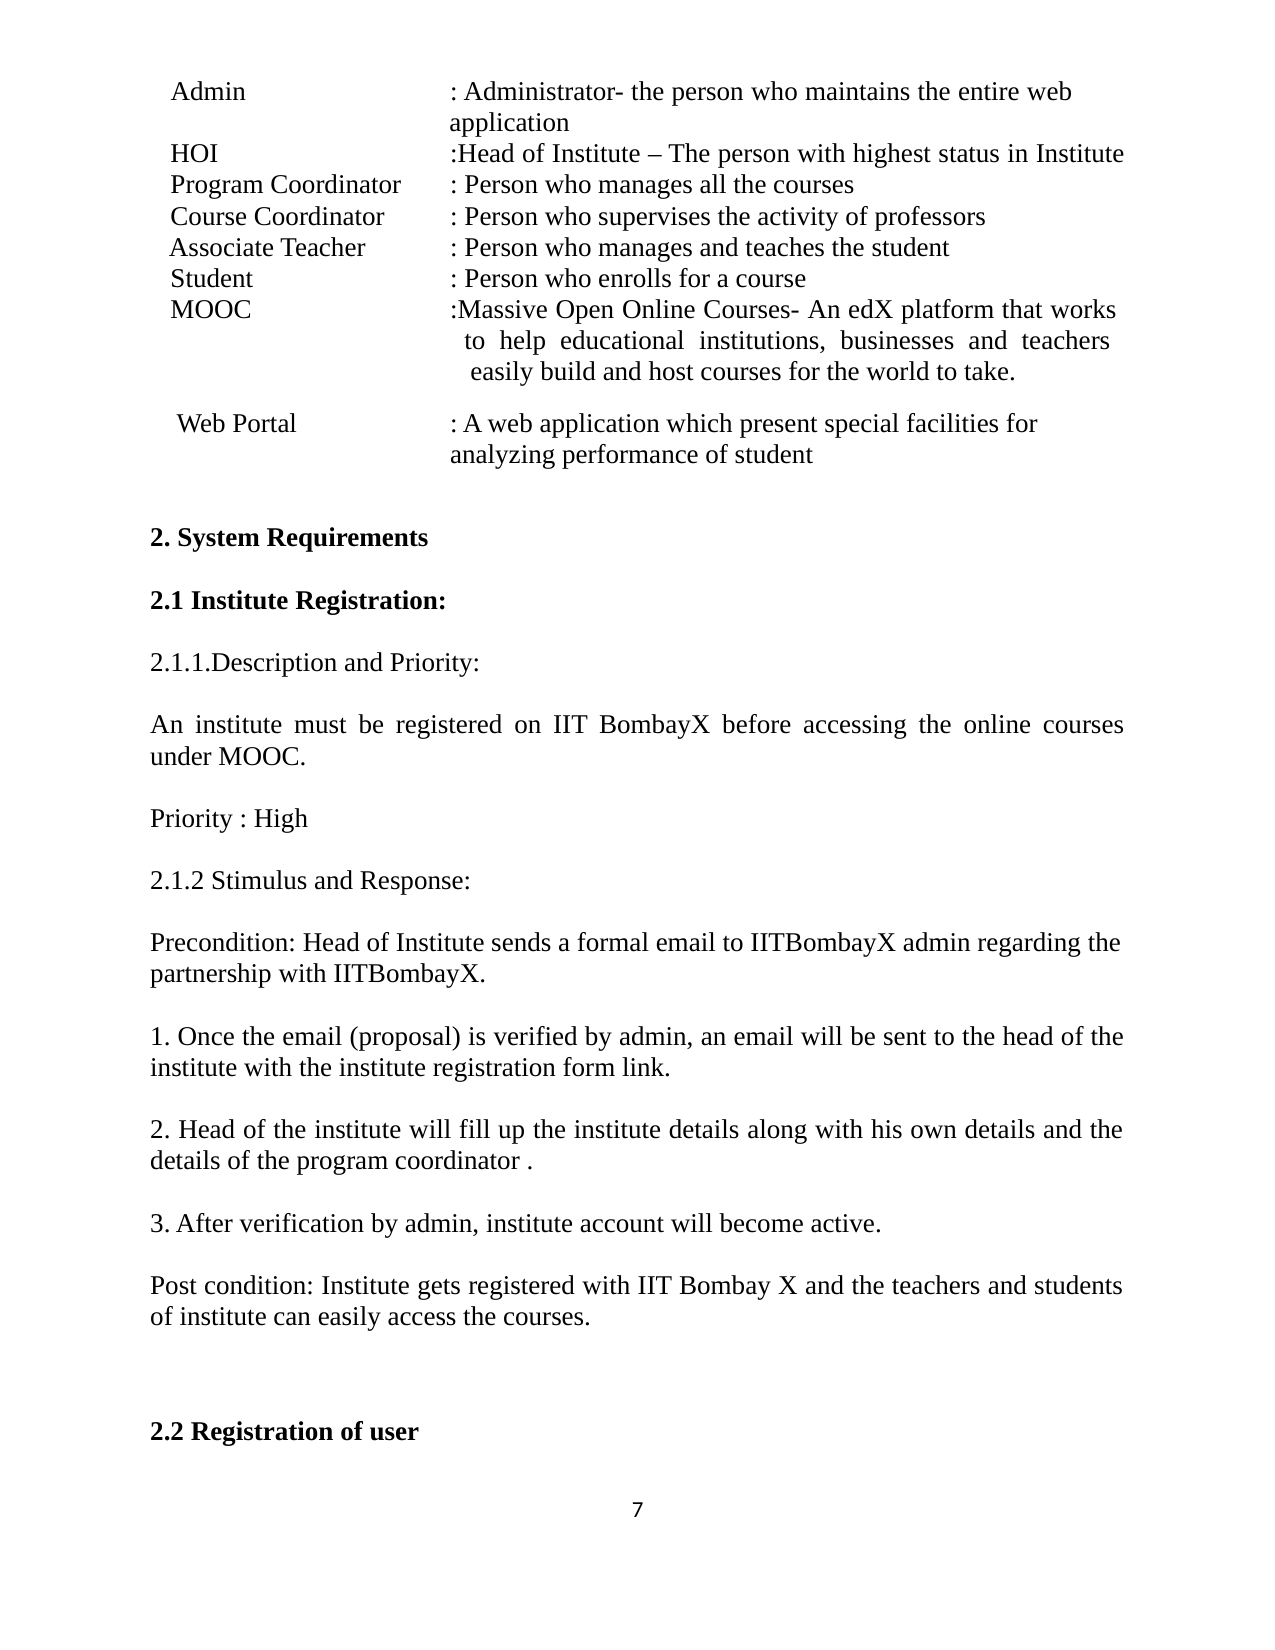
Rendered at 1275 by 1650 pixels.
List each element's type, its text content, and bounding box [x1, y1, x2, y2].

text MOOC :Massive Open Online Courses- An edX platform that works to help educational institutions, businesses and teachers easily build and host courses for the world to take. [150, 293, 1125, 386]
text 2.1 Institute Registration: [150, 584, 1125, 615]
text Admin : Administrator- the person who maintains the entire web application [150, 75, 1125, 137]
text 2.2 Registration of user [150, 1416, 1125, 1447]
text Web Portal : A web application which present special facilities for analyzing performance of student [150, 407, 1125, 469]
text Course Coordinator : Person who supervises the activity of professors [150, 199, 1125, 231]
text partnership with IITBombayX. [150, 958, 1125, 989]
text Priority : High [150, 802, 1125, 833]
text Post condition: Institute gets registered with IIT Bombay X and the teachers and students of institute can easily access the courses. [150, 1269, 1125, 1331]
text 2.1.2 Stimulus and Response: [150, 864, 1125, 895]
text 1. Once the email (proposal) is verified by admin, an email will be sent to the head of the institute with the institute registration form link. [150, 1020, 1125, 1082]
text 2.1.1.Description and Priority: [150, 646, 1125, 677]
text 3. After verification by admin, institute account will become active. [150, 1207, 1125, 1238]
text HOI :Head of Institute – The person with highest status in Institute Program Coordinator : Person who manages all the courses [150, 137, 1125, 199]
text 2. System Requirements [150, 522, 1125, 553]
text 2. Head of the institute will fill up the institute details along with his own details and the details of the program coordinator . [150, 1113, 1125, 1176]
text An institute must be registered on IIT BombayX before accessing the online courses under MOOC. [150, 708, 1125, 771]
text Associate Teacher : Person who manages and teaches the student Student : Person who enrolls for a course [150, 231, 1125, 293]
text Precondition: Head of Institute sends a formal email to IITBombayX admin regarding the [150, 926, 1125, 958]
